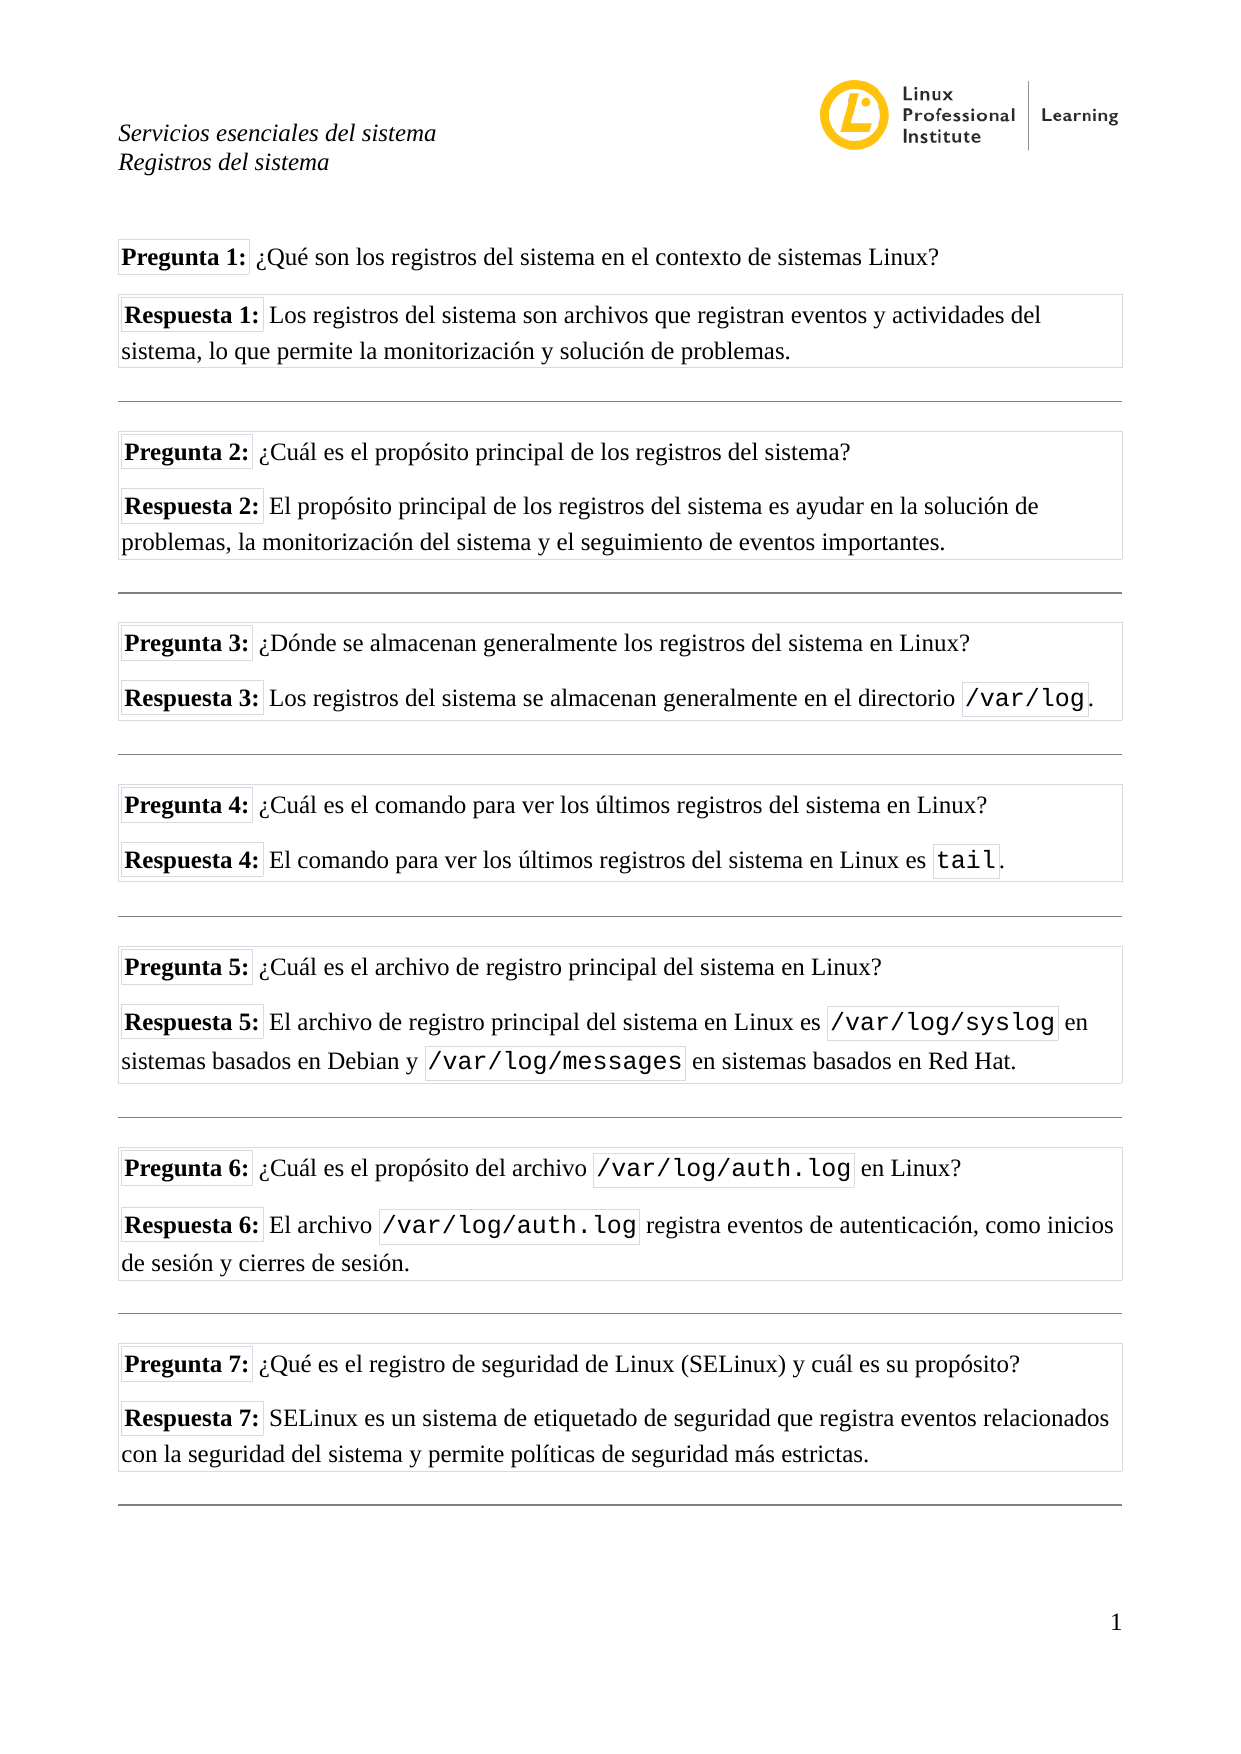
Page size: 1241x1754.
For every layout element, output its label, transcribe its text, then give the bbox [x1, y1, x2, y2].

text Pregunta 6: ¿Cuál es el propósito del archivo /var/log/auth.log en Linux? [119, 1148, 1122, 1187]
picture [819, 79, 1119, 151]
text Respuesta 5: El archivo de registro principal del sistema en Linux es /var/log/syslog en sistemas basados en Debian y /var/log/messages en sistemas basados en Red Hat. [119, 1001, 1122, 1083]
text Respuesta 4: El comando para ver los últimos registros del sistema en Linux es tail. [119, 839, 1122, 881]
text Respuesta 6: El archivo /var/log/auth.log registra eventos de autenticación, como inicios de sesión y cierres de sesión. [119, 1204, 1122, 1280]
text Pregunta 3: ¿Dónde se almacenan generalmente los registros del sistema en Linux? [119, 623, 1122, 660]
text Respuesta 1: Los registros del sistema son archivos que registran eventos y actividades del sistema, lo que permite la monitorización y solución de problemas. [119, 295, 1122, 367]
text Respuesta 7: SELinux es un sistema de etiquetado de seguridad que registra eventos relacionados con la seguridad del sistema y permite políticas de seguridad más estrictas. [119, 1397, 1122, 1471]
text Pregunta 4: ¿Cuál es el comando para ver los últimos registros del sistema en Linux? [119, 785, 1122, 822]
text Pregunta 5: ¿Cuál es el archivo de registro principal del sistema en Linux? [119, 947, 1122, 984]
text Pregunta 2: ¿Cuál es el propósito principal de los registros del sistema? [119, 432, 1122, 468]
text Respuesta 2: El propósito principal de los registros del sistema es ayudar en la solución de problemas, la monitorización del sistema y el seguimiento de eventos importantes. [119, 485, 1122, 559]
text Pregunta 7: ¿Qué es el registro de seguridad de Linux (SELinux) y cuál es su propósito? [119, 1344, 1122, 1381]
text Pregunta 1: ¿Qué son los registros del sistema en el contexto de sistemas Linux? [118, 205, 1122, 274]
text Respuesta 3: Los registros del sistema se almacenan generalmente en el directorio /var/log. [119, 677, 1122, 720]
